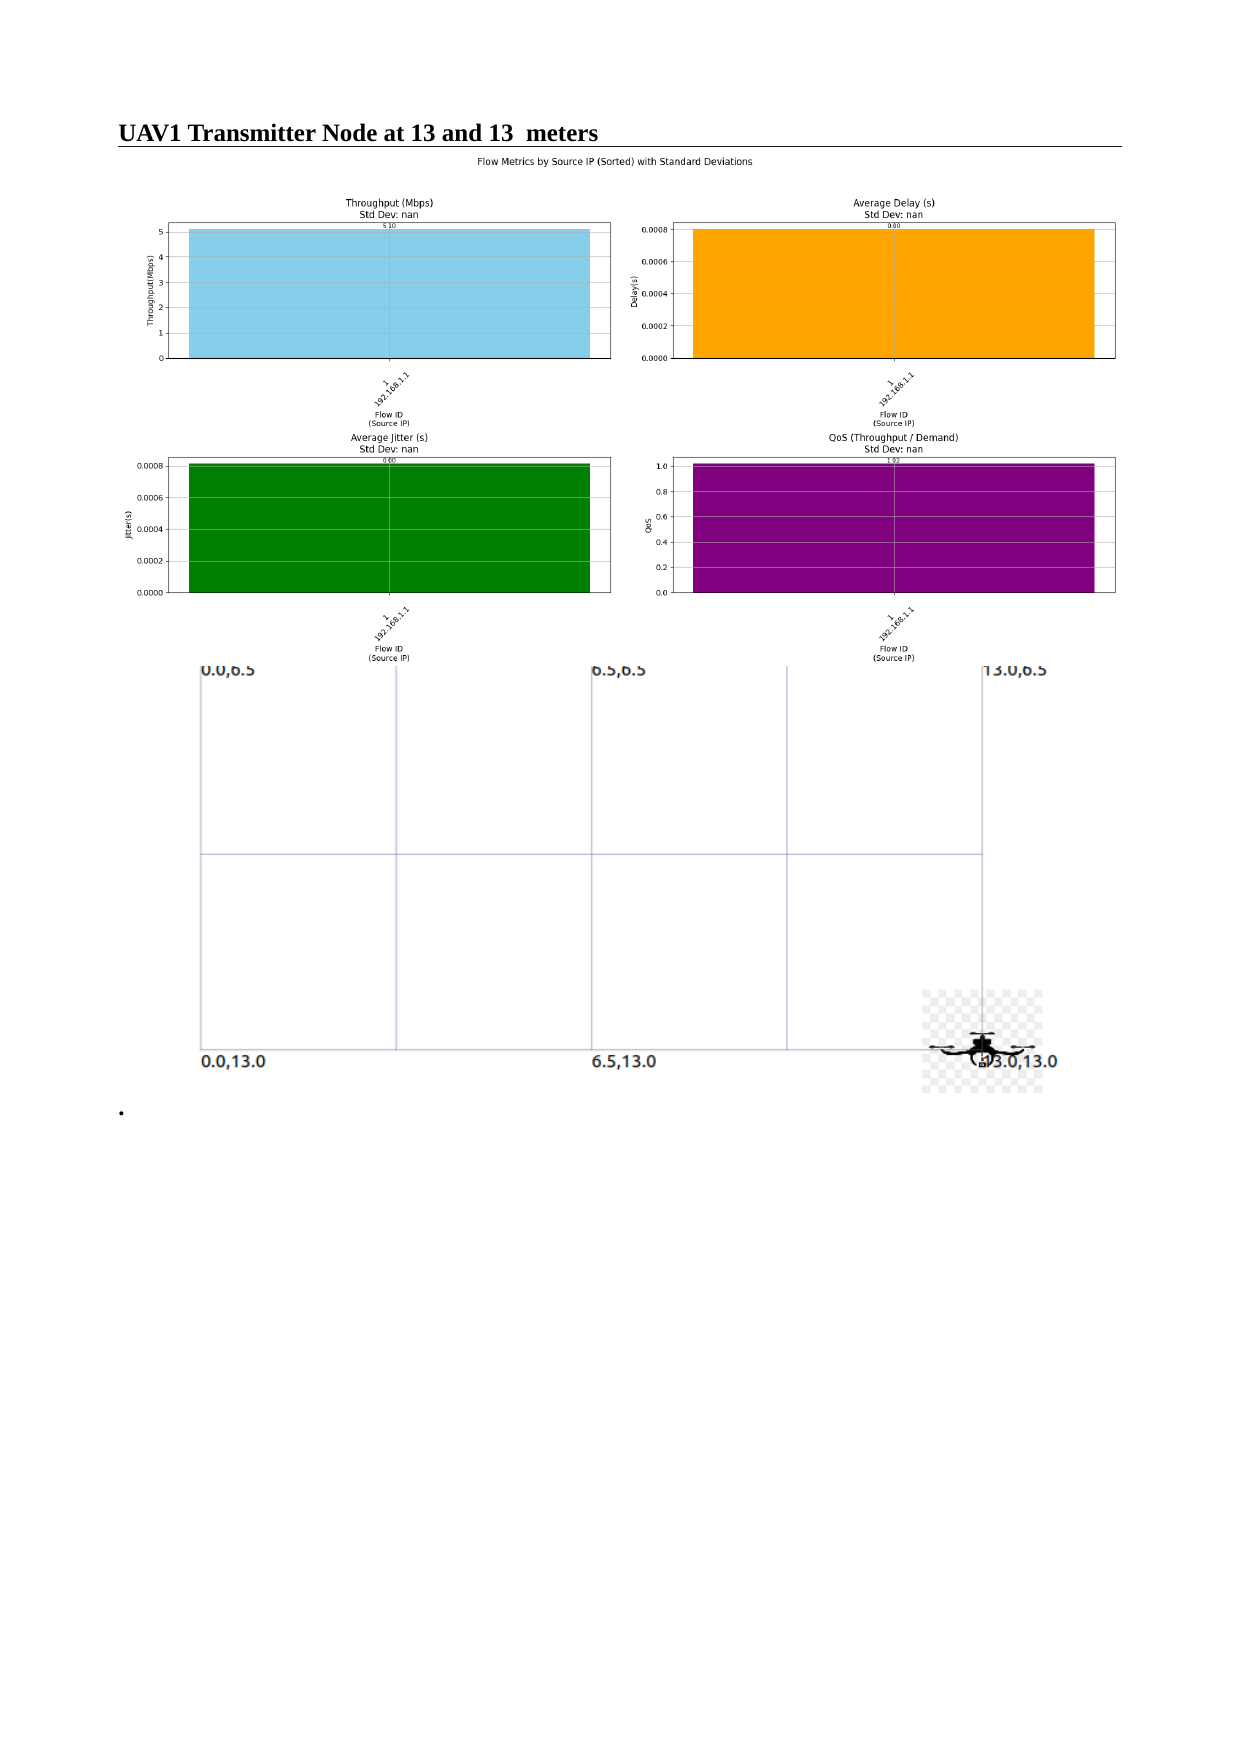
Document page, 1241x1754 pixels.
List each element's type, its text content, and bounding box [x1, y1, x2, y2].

text UAV1 Transmitter Node at 13 and 13 meters [118, 118, 1122, 146]
text . [118, 1093, 1122, 1121]
picture [118, 146, 1123, 1093]
